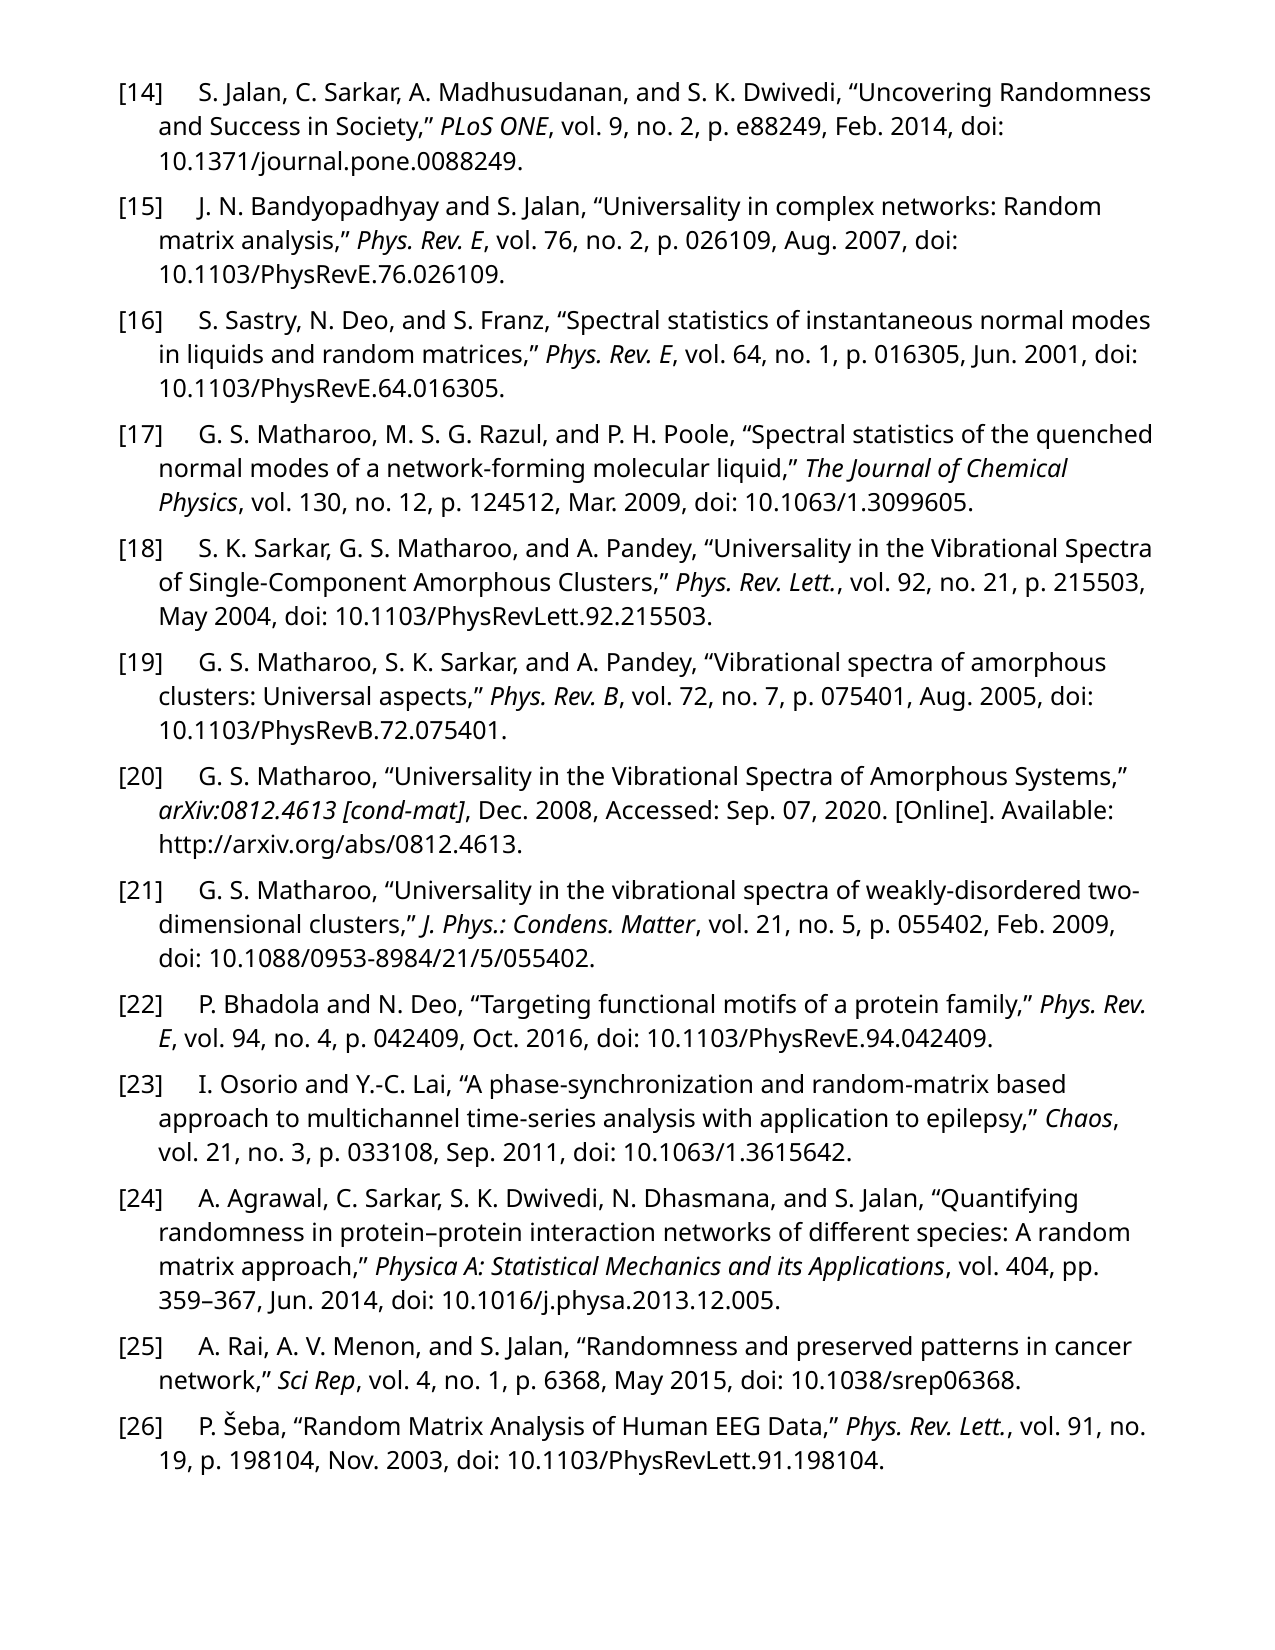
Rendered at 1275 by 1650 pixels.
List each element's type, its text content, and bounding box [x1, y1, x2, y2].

text [15] J. N. Bandyopadhyay and S. Jalan, “Universality in complex networks: Random matrix analysis,” Phys. Rev. E, vol. 76, no. 2, p. 026109, Aug. 2007, doi: 10.1103/PhysRevE.76.026109. [118, 189, 1157, 291]
text [14] S. Jalan, C. Sarkar, A. Madhusudanan, and S. K. Dwivedi, “Uncovering Randomness and Success in Society,” PLoS ONE, vol. 9, no. 2, p. e88249, Feb. 2014, doi: 10.1371/journal.pone.0088249. [118, 75, 1157, 177]
text [16] S. Sastry, N. Deo, and S. Franz, “Spectral statistics of instantaneous normal modes in liquids and random matrices,” Phys. Rev. E, vol. 64, no. 1, p. 016305, Jun. 2001, doi: 10.1103/PhysRevE.64.016305. [118, 303, 1157, 405]
text [26] P. Šeba, “Random Matrix Analysis of Human EEG Data,” Phys. Rev. Lett., vol. 91, no. 19, p. 198104, Nov. 2003, doi: 10.1103/PhysRevLett.91.198104. [118, 1408, 1157, 1477]
text [17] G. S. Matharoo, M. S. G. Razul, and P. H. Poole, “Spectral statistics of the quenched normal modes of a network-forming molecular liquid,” The Journal of Chemical Physics, vol. 130, no. 12, p. 124512, Mar. 2009, doi: 10.1063/1.3099605. [118, 417, 1157, 519]
text [21] G. S. Matharoo, “Universality in the vibrational spectra of weakly-disordered two-dimensional clusters,” J. Phys.: Condens. Matter, vol. 21, no. 5, p. 055402, Feb. 2009, doi: 10.1088/0953-8984/21/5/055402. [118, 873, 1157, 975]
text [19] G. S. Matharoo, S. K. Sarkar, and A. Pandey, “Vibrational spectra of amorphous clusters: Universal aspects,” Phys. Rev. B, vol. 72, no. 7, p. 075401, Aug. 2005, doi: 10.1103/PhysRevB.72.075401. [118, 645, 1157, 747]
text [18] S. K. Sarkar, G. S. Matharoo, and A. Pandey, “Universality in the Vibrational Spectra of Single-Component Amorphous Clusters,” Phys. Rev. Lett., vol. 92, no. 21, p. 215503, May 2004, doi: 10.1103/PhysRevLett.92.215503. [118, 531, 1157, 633]
text [23] I. Osorio and Y.-C. Lai, “A phase-synchronization and random-matrix based approach to multichannel time-series analysis with application to epilepsy,” Chaos, vol. 21, no. 3, p. 033108, Sep. 2011, doi: 10.1063/1.3615642. [118, 1067, 1157, 1169]
text [22] P. Bhadola and N. Deo, “Targeting functional motifs of a protein family,” Phys. Rev. E, vol. 94, no. 4, p. 042409, Oct. 2016, doi: 10.1103/PhysRevE.94.042409. [118, 987, 1157, 1055]
text [25] A. Rai, A. V. Menon, and S. Jalan, “Randomness and preserved patterns in cancer network,” Sci Rep, vol. 4, no. 1, p. 6368, May 2015, doi: 10.1038/srep06368. [118, 1328, 1157, 1397]
text [20] G. S. Matharoo, “Universality in the Vibrational Spectra of Amorphous Systems,” arXiv:0812.4613 [cond-mat], Dec. 2008, Accessed: Sep. 07, 2020. [Online]. Available: http://arxiv.org/abs/0812.4613. [118, 759, 1157, 861]
text [24] A. Agrawal, C. Sarkar, S. K. Dwivedi, N. Dhasmana, and S. Jalan, “Quantifying randomness in protein–protein interaction networks of different species: A random matrix approach,” Physica A: Statistical Mechanics and its Applications, vol. 404, pp. 359–367, Jun. 2014, doi: 10.1016/j.physa.2013.12.005. [118, 1181, 1157, 1317]
